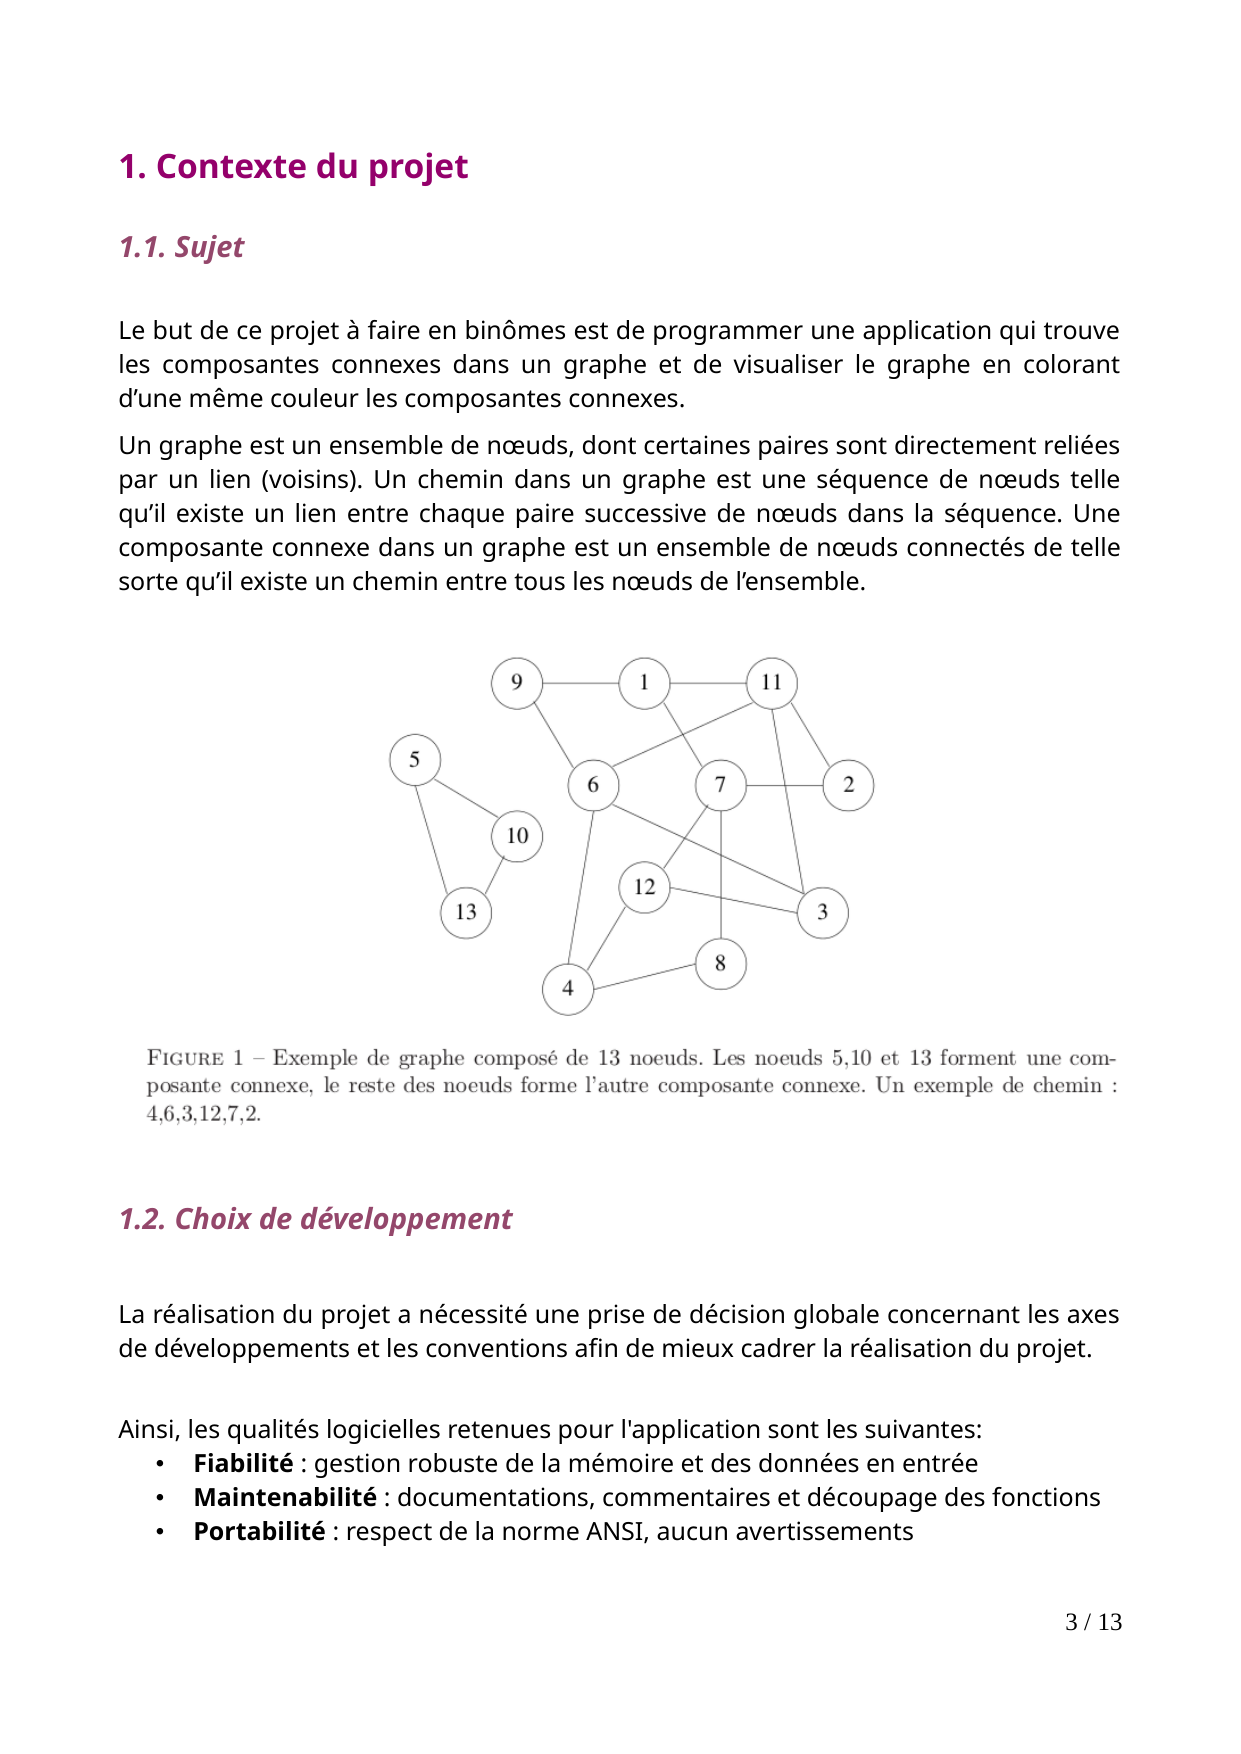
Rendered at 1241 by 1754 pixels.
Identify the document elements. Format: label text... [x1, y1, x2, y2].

text La réalisation du projet a nécessité une prise de décision globale concernant les axes de développements et les conventions afin de mieux cadrer la réalisation du projet. [118, 1297, 1122, 1365]
text Ainsi, les qualités logicielles retenues pour l'application sont les suivantes: [118, 1412, 1122, 1446]
list Fiabilité : gestion robuste de la mémoire et des données en entrée [156, 1446, 1122, 1480]
text Le but de ce projet à faire en binômes est de programmer une application qui trouve les composantes connexes dans un graphe et de visualiser le graphe en colorant d’une même couleur les composantes connexes. [118, 313, 1122, 415]
subtitle 1.2. Choix de développement [118, 1198, 1122, 1238]
subtitle 1. Contexte du projet [118, 143, 1122, 189]
subtitle 1.1. Sujet [118, 226, 1122, 266]
list Maintenabilité : documentations, commentaires et découpage des fonctions [156, 1480, 1122, 1514]
list Portabilité : respect de la norme ANSI, aucun avertissements [156, 1514, 1122, 1548]
picture [118, 644, 1123, 1140]
text Un graphe est un ensemble de nœuds, dont certaines paires sont directement reliées par un lien (voisins). Un chemin dans un graphe est une séquence de nœuds telle qu’il existe un lien entre chaque paire successive de nœuds dans la séquence. Une composante connexe dans un graphe est un ensemble de nœuds connectés de telle sorte qu’il existe un chemin entre tous les nœuds de l’ensemble. [118, 427, 1122, 598]
